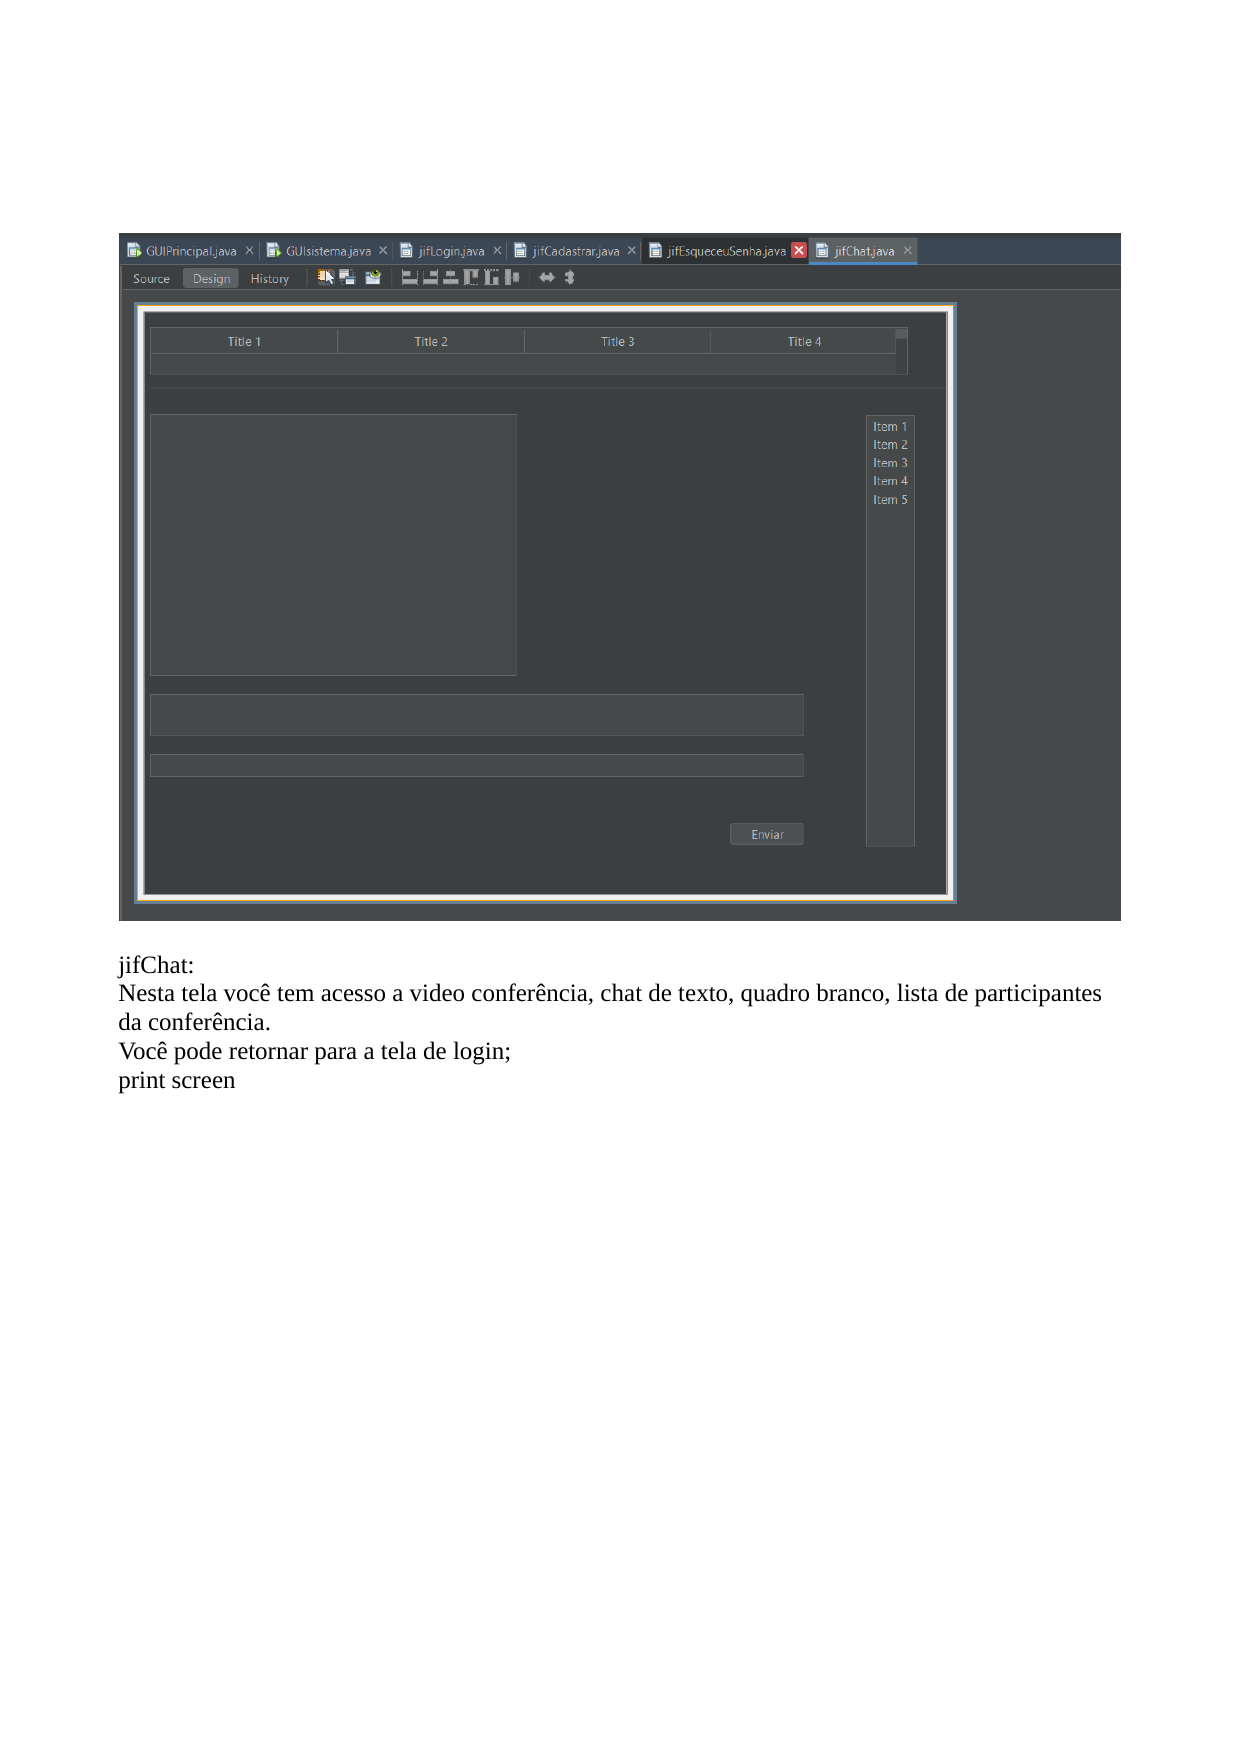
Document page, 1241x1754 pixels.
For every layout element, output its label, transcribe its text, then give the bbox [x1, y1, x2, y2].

text Você pode retornar para a tela de login; [118, 1036, 1122, 1065]
text Nesta tela você tem acesso a video conferência, chat de texto, quadro branco, lista de participantes da conferência. [118, 978, 1122, 1036]
picture [120, 234, 1120, 920]
text jifChat: [118, 950, 1122, 978]
text print screen [118, 1065, 1122, 1093]
